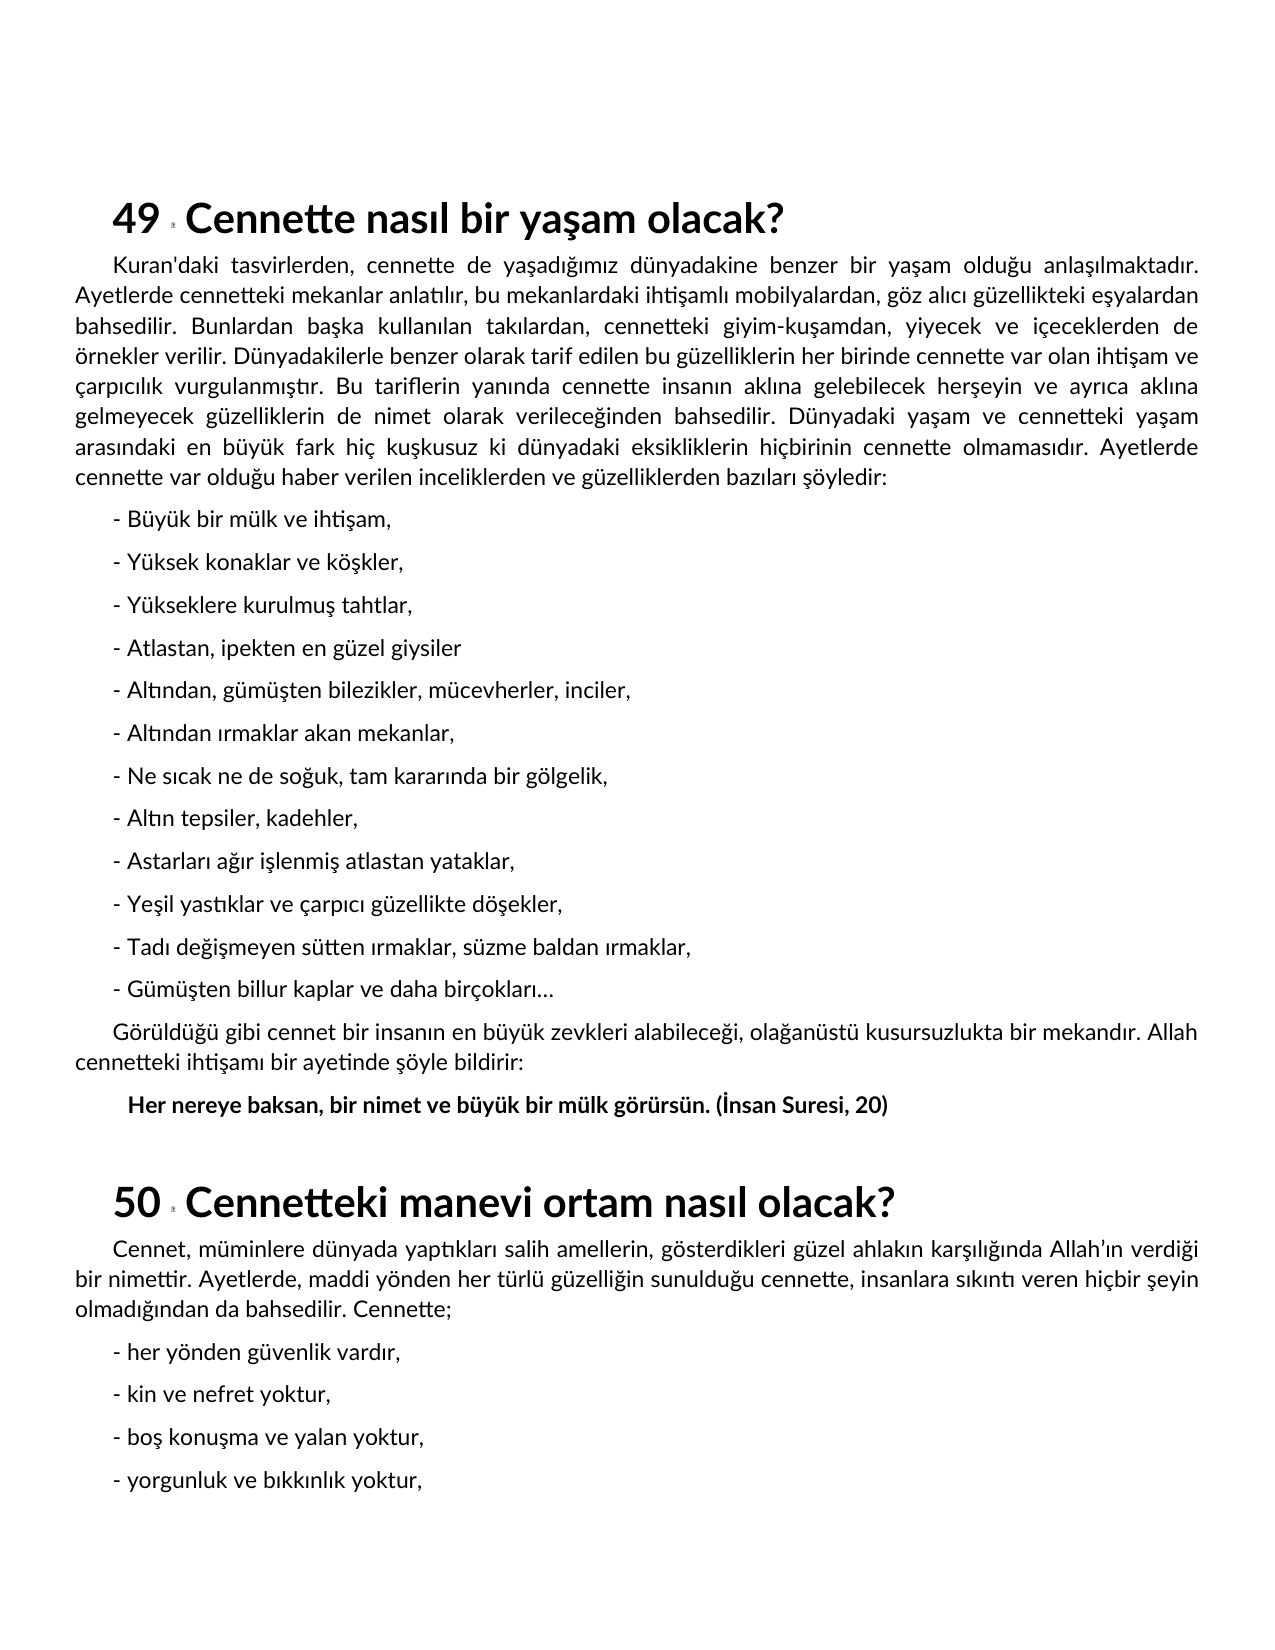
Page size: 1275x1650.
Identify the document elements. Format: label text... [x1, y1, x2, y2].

text - Yüksek konaklar ve köşkler, [75, 548, 1200, 575]
text - her yönden güvenlik vardır, [75, 1337, 1200, 1365]
text - Altından ırmaklar akan mekanlar, [75, 719, 1200, 746]
text - Atlastan, ipekten en güzel giysiler [75, 633, 1200, 661]
subtitle 50  Cennetteki manevi ortam nasıl olacak? [112, 1176, 1200, 1226]
text Görüldüğü gibi cennet bir insanın en büyük zevkleri alabileceği, olağanüstü kusursuzlukta bir mekandır. Allah cennetteki ihtişamı bir ayetinde şöyle bildirir: [75, 1018, 1200, 1075]
text - Astarları ağır işlenmiş atlastan yataklar, [75, 847, 1200, 874]
text - Ne sıcak ne de soğuk, tam kararında bir gölgelik, [75, 761, 1200, 789]
text - Altından, gümüşten bilezikler, mücevherler, inciler, [75, 676, 1200, 703]
text - boş konuşma ve yalan yoktur, [75, 1423, 1200, 1450]
text Cennet, müminlere dünyada yaptıkları salih amellerin, gösterdikleri güzel ahlakın karşılığında Allah’ın verdiği bir nimettir. Ayetlerde, maddi yönden her türlü güzelliğin sunulduğu cennette, insanlara sıkıntı veren hiçbir şeyin olmadığından da bahsedilir. Cennette; [75, 1234, 1200, 1322]
text - Altın tepsiler, kadehler, [75, 804, 1200, 832]
text - Yeşil yastıklar ve çarpıcı güzellikte döşekler, [75, 889, 1200, 917]
text - Tadı değişmeyen sütten ırmaklar, süzme baldan ırmaklar, [75, 932, 1200, 960]
text Her nereye baksan, bir nimet ve büyük bir mülk görürsün. (İnsan Suresi, 20) [127, 1091, 1177, 1118]
text - Büyük bir mülk ve ihtişam, [75, 505, 1200, 533]
text - kin ve nefret yoktur, [75, 1380, 1200, 1408]
subtitle 49  Cennette nasıl bir yaşam olacak? [112, 193, 1200, 243]
text Kuran'daki tasvirlerden, cennette de yaşadığımız dünyadakine benzer bir yaşam olduğu anlaşılmaktadır. Ayetlerde cennetteki mekanlar anlatılır, bu mekanlardaki ihtişamlı mobilyalardan, göz alıcı güzellikteki eşyalardan bahsedilir. Bunlardan başka kullanılan takılardan, cennetteki giyim-kuşamdan, yiyecek ve içeceklerden de örnekler verilir. Dünyadakilerle benzer olarak tarif edilen bu güzelliklerin her birinde cennette var olan ihtişam ve çarpıcılık vurgulanmıştır. Bu tariflerin yanında cennette insanın aklına gelebilecek herşeyin ve ayrıca aklına gelmeyecek güzelliklerin de nimet olarak verileceğinden bahsedilir. Dünyadaki yaşam ve cennetteki yaşam arasındaki en büyük fark hiç kuşkusuz ki dünyadaki eksikliklerin hiçbirinin cennette olmamasıdır. Ayetlerde cennette var olduğu haber verilen inceliklerden ve güzelliklerden bazıları şöyledir: [75, 251, 1200, 490]
text - Gümüşten billur kaplar ve daha birçokları… [75, 975, 1200, 1002]
text - Yükseklere kurulmuş tahtlar, [75, 591, 1200, 618]
text - yorgunluk ve bıkkınlık yoktur, [75, 1466, 1200, 1493]
